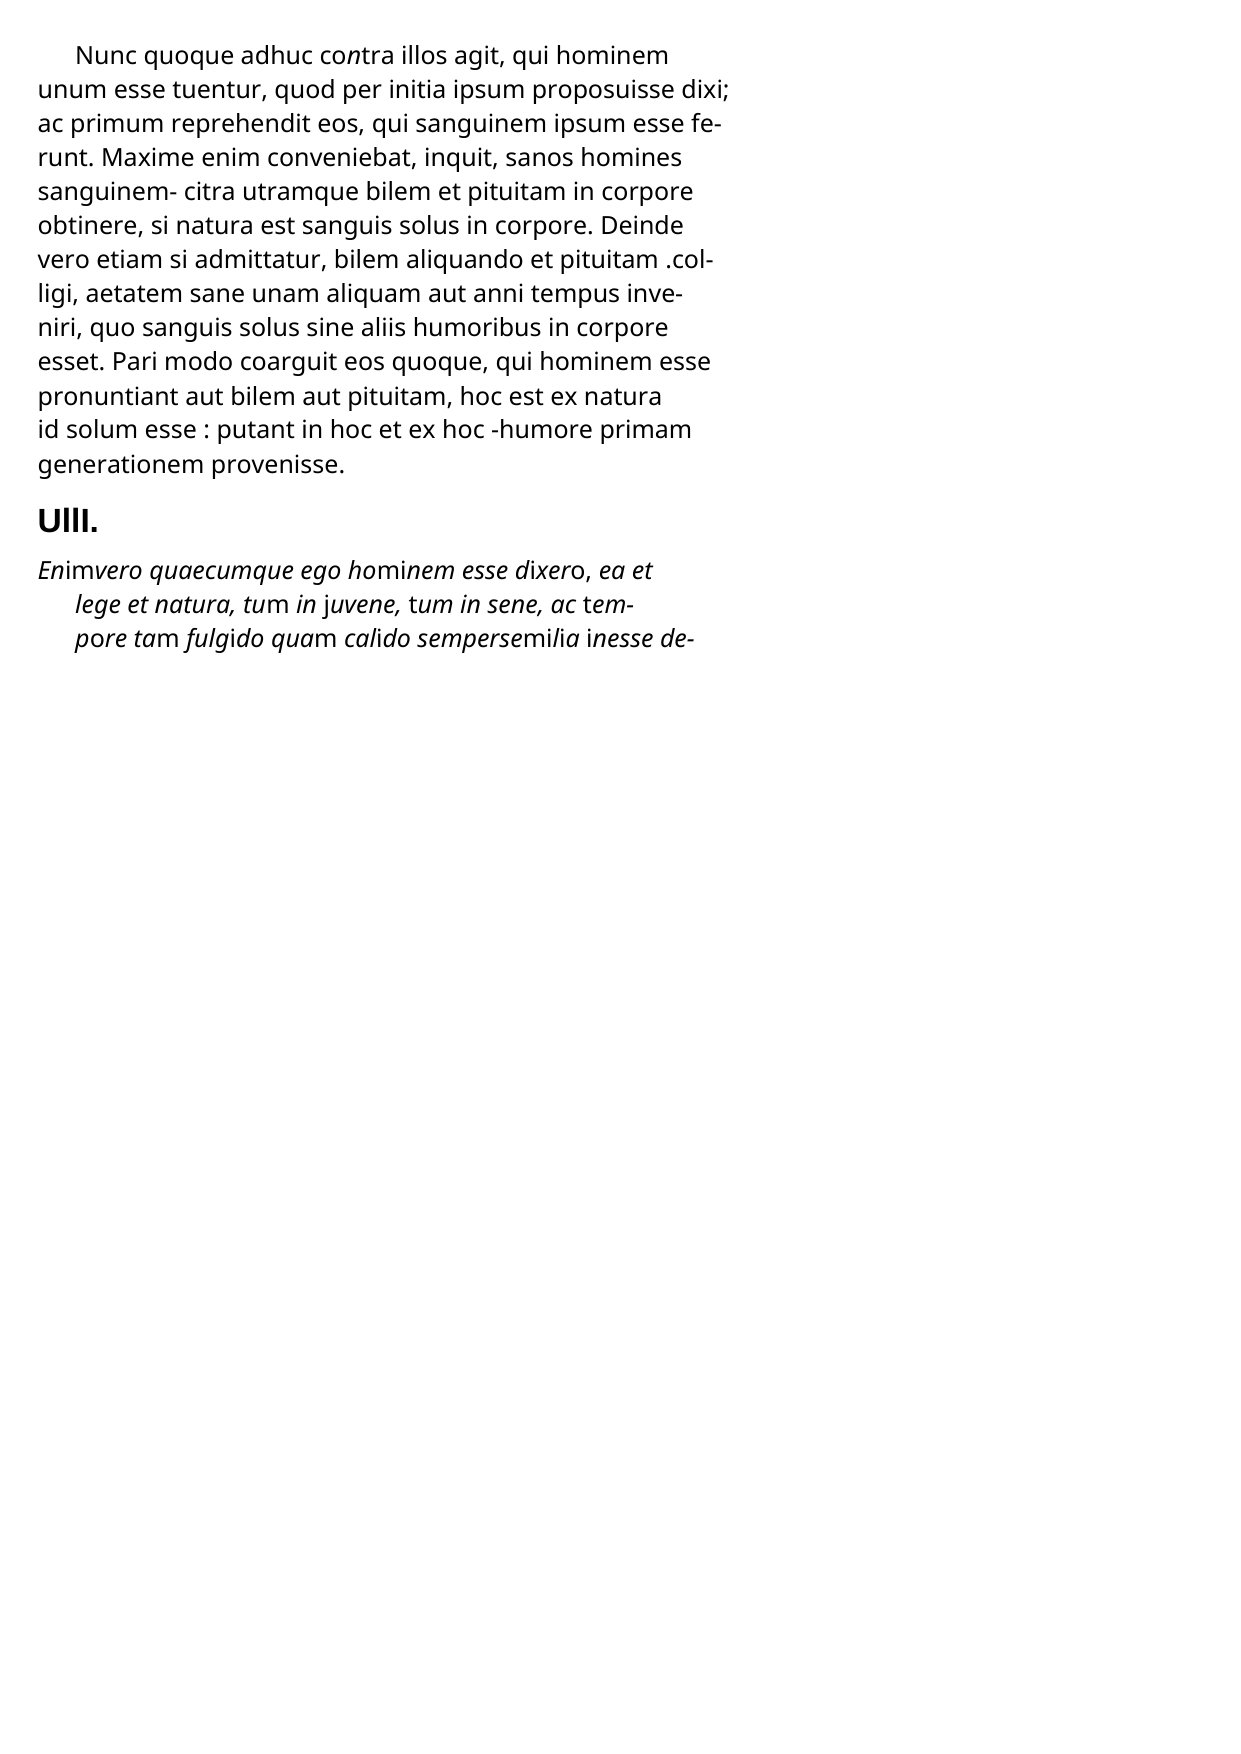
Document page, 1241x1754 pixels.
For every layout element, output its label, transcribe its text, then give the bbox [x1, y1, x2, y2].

text Enimvero quaecumque ego hominem esse dixero, ea et lege et natura, tum in juvene, tum in sene, ac tem- pore tam fulgido quam calido sempersemilia inesse de- [37, 552, 1203, 654]
subtitle UllI. [37, 501, 1203, 540]
text Nunc quoque adhuc contra illos agit, qui hominem unum esse tuentur, quod per initia ipsum proposuisse dixi; ac primum reprehendit eos, qui sanguinem ipsum esse fe- runt. Maxime enim conveniebat, inquit, sanos homines sanguinem- citra utramque bilem et pituitam in corpore obtinere, si natura est sanguis solus in corpore. Deinde vero etiam si admittatur, bilem aliquando et pituitam .col- ligi, aetatem sane unam aliquam aut anni tempus inve- niri, quo sanguis solus sine aliis humoribus in corpore esset. Pari modo coarguit eos quoque, qui hominem esse pronuntiant aut bilem aut pituitam, hoc est ex natura id solum esse : putant in hoc et ex hoc -humore primam generationem provenisse. [37, 37, 1203, 480]
